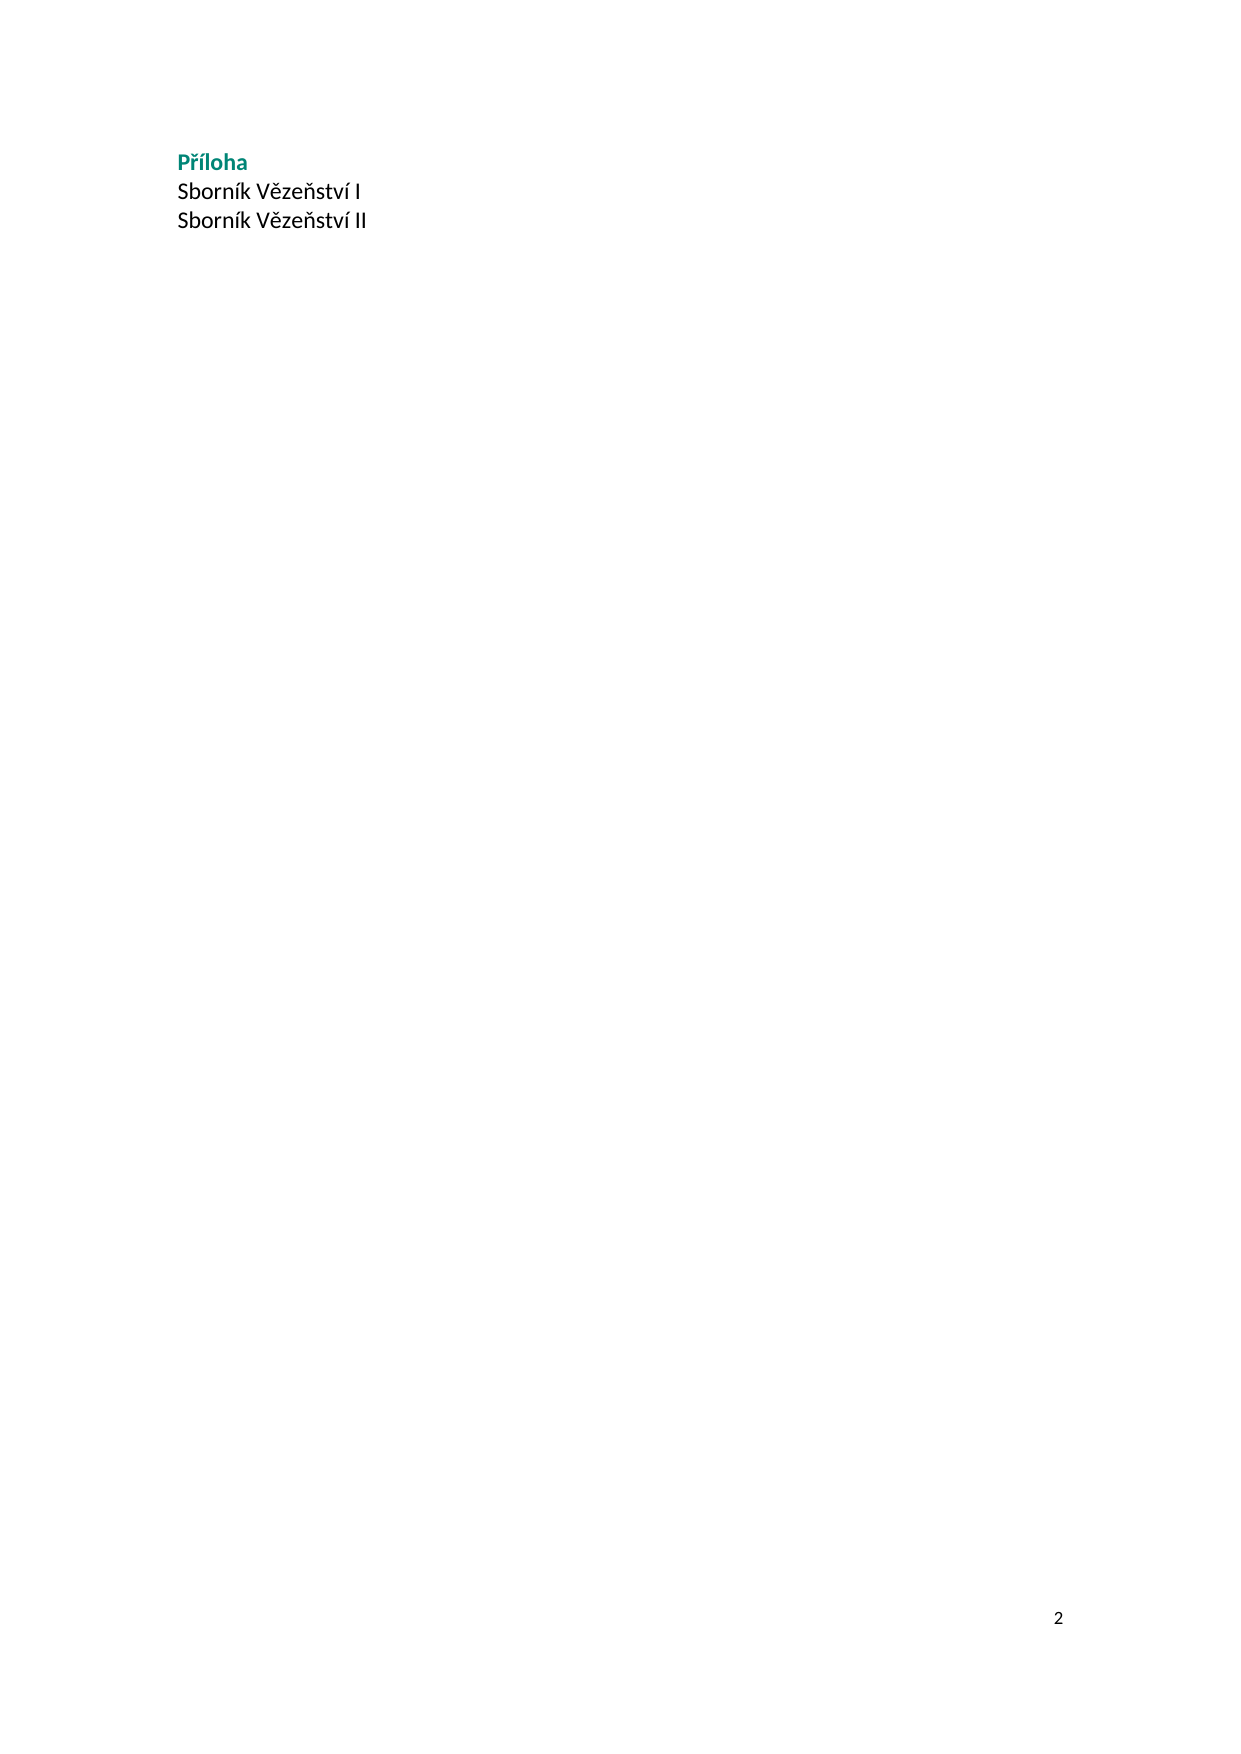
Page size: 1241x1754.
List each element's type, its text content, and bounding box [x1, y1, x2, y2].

text Příloha [177, 147, 1063, 176]
text Sborník Vězeňství II [177, 206, 1063, 235]
text Sborník Vězeňství I [177, 176, 1063, 206]
